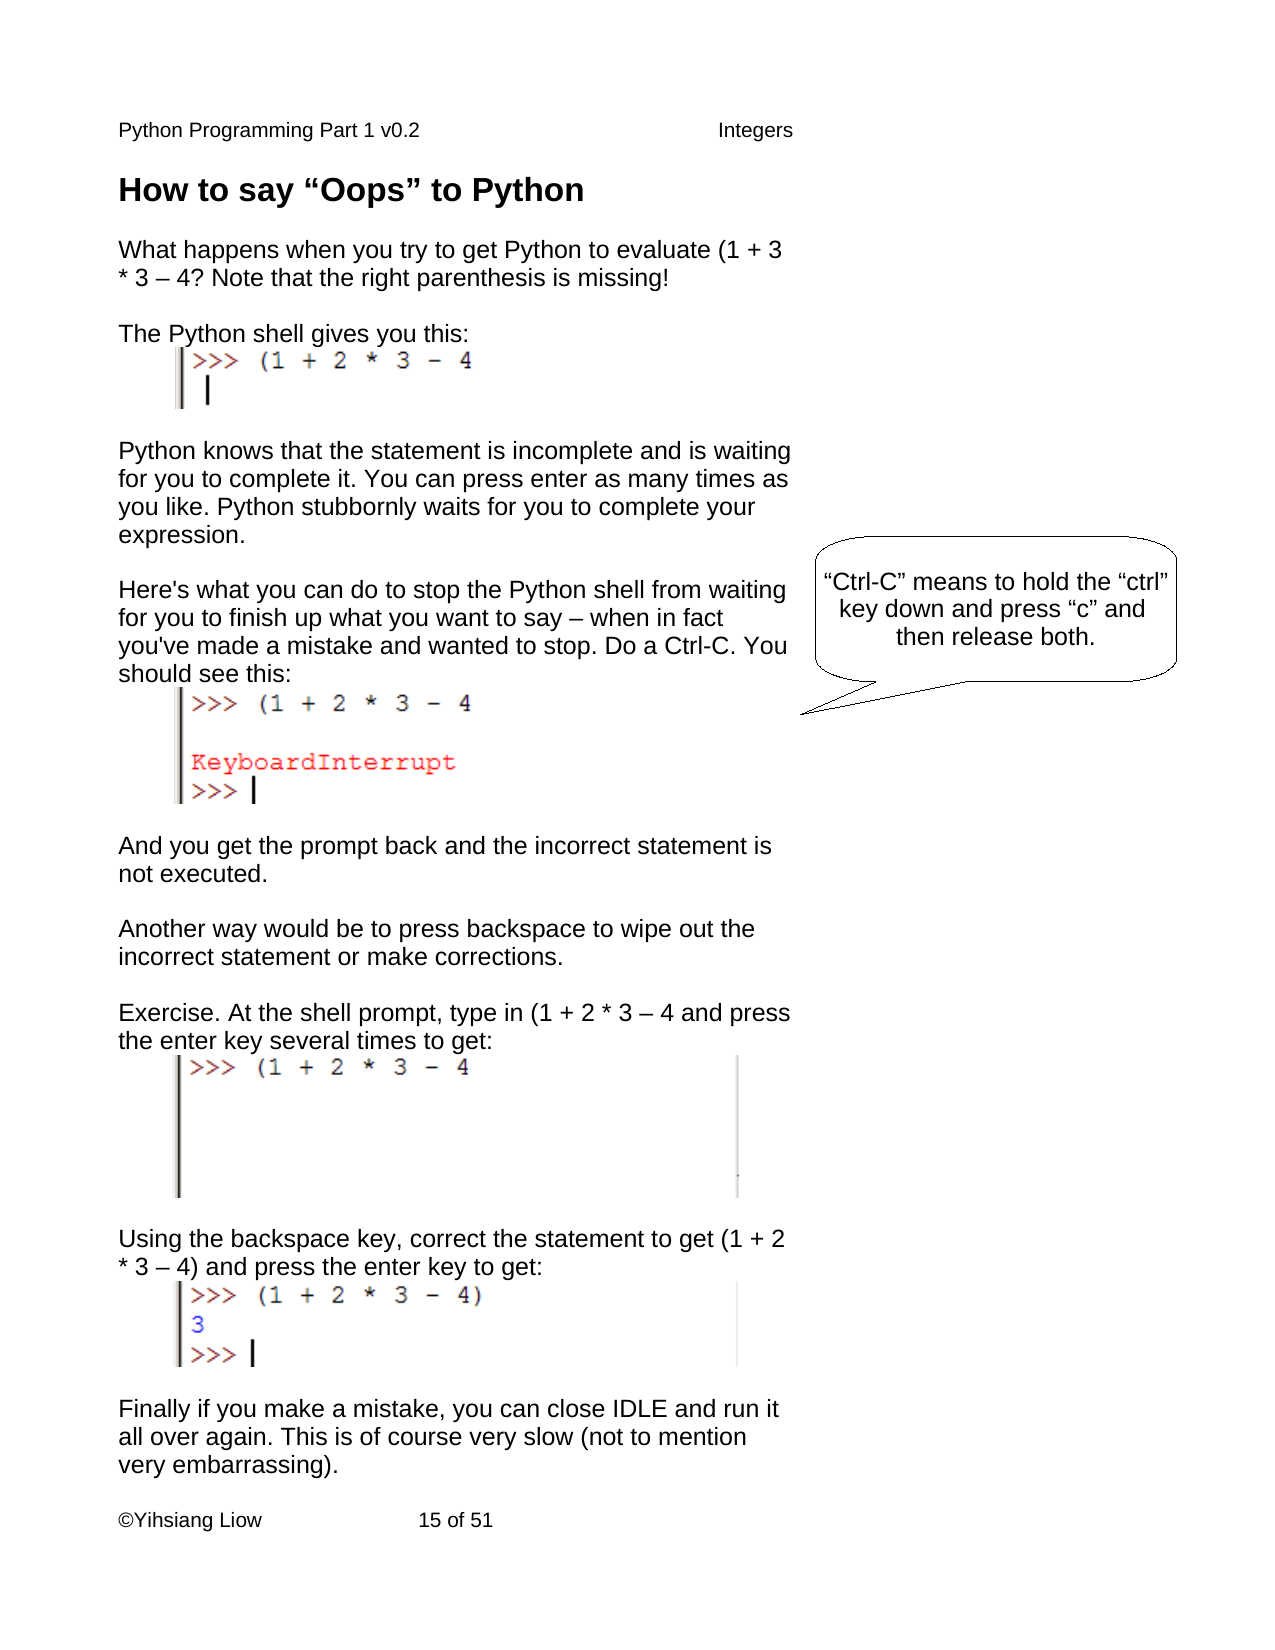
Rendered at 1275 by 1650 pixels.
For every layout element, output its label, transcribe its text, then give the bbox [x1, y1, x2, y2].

text And you get the prompt back and the incorrect statement is not executed. [118, 832, 793, 887]
text What happens when you try to get Python to evaluate (1 + 3 * 3 – 4? Note that the right parenthesis is missing! [118, 236, 793, 292]
text Here's what you can do to stop the Python shell from waiting for you to finish up what you want to say – when in fact you've made a mistake and wanted to stop. Do a Ctrl-C. You should see this: [118, 576, 793, 688]
text Using the backspace key, correct the statement to get (1 + 2 * 3 – 4) and press the enter key to get: [118, 1225, 793, 1281]
text Finally if you make a mistake, you can close IDLE and run it all over again. This is of course very slow (not to mention very embarrassing). [118, 1395, 793, 1478]
text Python knows that the statement is incomplete and is waiting for you to complete it. You can press enter as many times as you like. Python stubbornly waits for you to complete your expression. [118, 437, 793, 548]
text The Python shell gives you this: [118, 320, 793, 348]
text Another way would be to press backspace to wipe out the incorrect statement or make corrections. [118, 915, 793, 971]
text How to say “Oops” to Python [118, 171, 793, 208]
text Exercise. At the shell prompt, type in (1 + 2 * 3 – 4 and press the enter key several times to get: [118, 999, 793, 1055]
